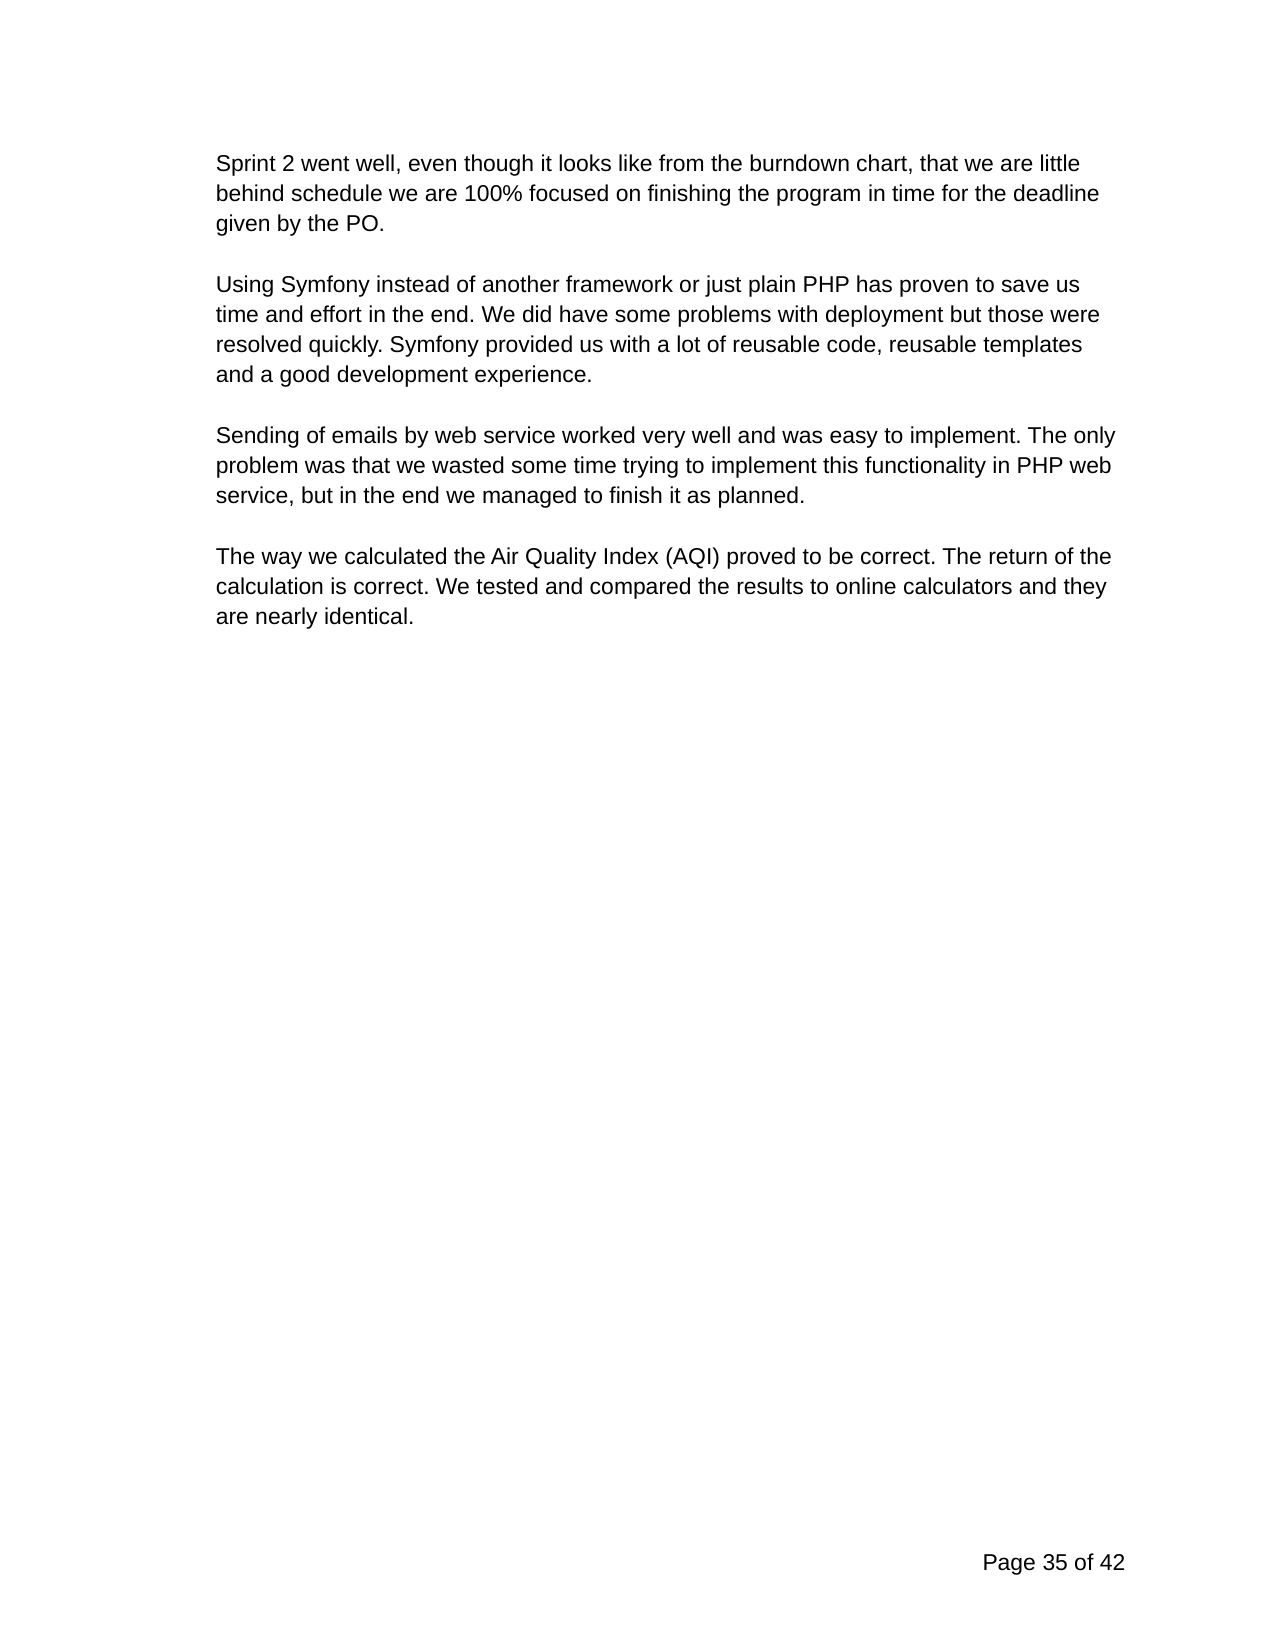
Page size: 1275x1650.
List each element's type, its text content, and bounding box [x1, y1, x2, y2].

text Using Symfony instead of another framework or just plain PHP has proven to save us time and effort in the end. We did have some problems with deployment but those were resolved quickly. Symfony provided us with a lot of reusable code, reusable templates and a good development experience. [216, 271, 1125, 388]
text The way we calculated the Air Quality Index (AQI) proved to be correct. The return of the calculation is correct. We tested and compared the results to online calculators and they are nearly identical. [216, 543, 1125, 629]
text Sprint 2 went well, even though it looks like from the burndown chart, that we are little behind schedule we are 100% focused on finishing the program in time for the deadline given by the PO. [216, 150, 1125, 237]
text Sending of emails by web service worked very well and was easy to implement. The only problem was that we wasted some time trying to implement this functionality in PHP web service, but in the end we managed to finish it as planned. [216, 422, 1125, 509]
